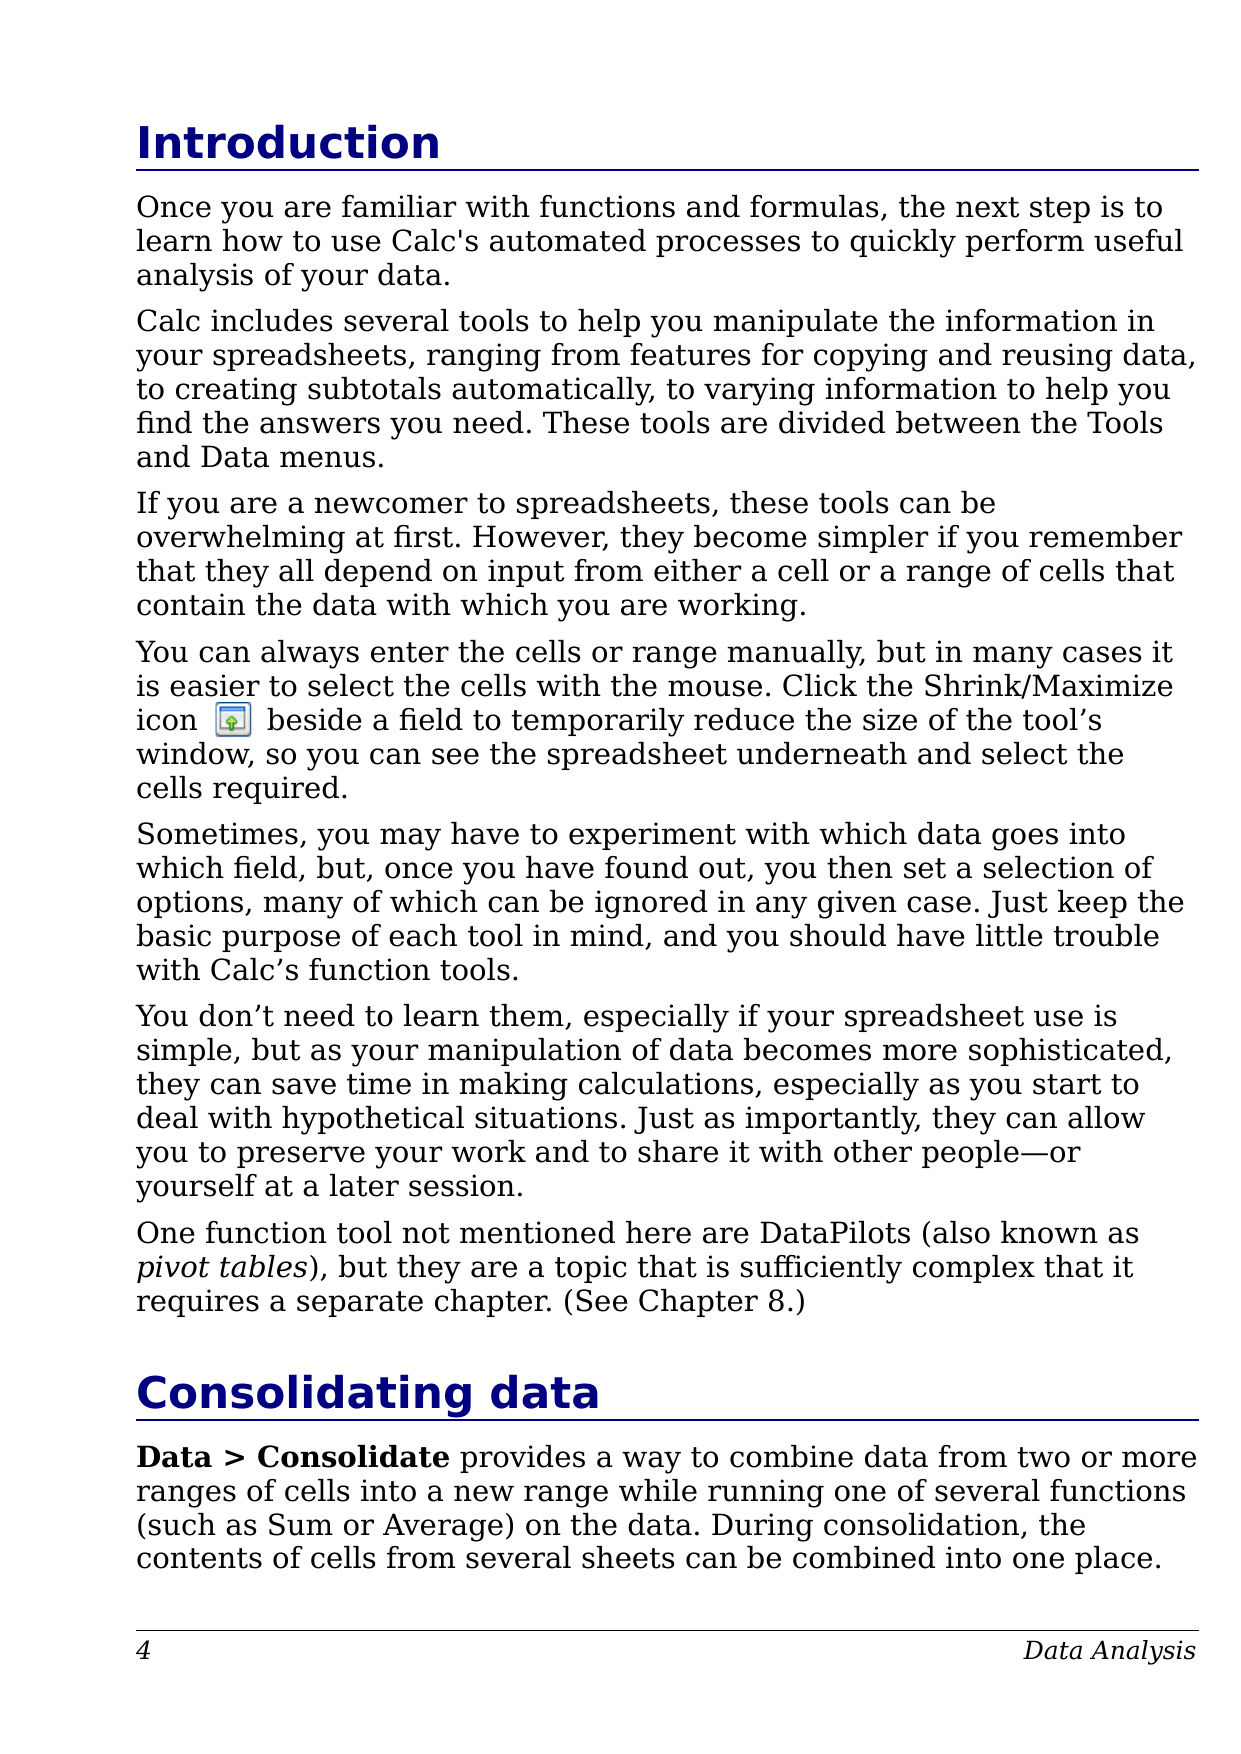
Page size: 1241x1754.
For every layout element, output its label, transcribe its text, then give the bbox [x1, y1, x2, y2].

text Sometimes, you may have to experiment with which data goes into which field, but, once you have found out, you then set a selection of options, many of which can be ignored in any given case. Just keep the basic purpose of each tool in mind, and you should have little trouble with Calc’s function tools. [136, 817, 1199, 987]
text Calc includes several tools to help you manipulate the information in your spreadsheets, ranging from features for copying and reusing data, to creating subtotals automatically, to varying information to help you find the answers you need. These tools are divided between the Tools and Data menus. [136, 304, 1199, 474]
subtitle Consolidating data [136, 1368, 1199, 1419]
text Once you are familiar with functions and formulas, the next step is to learn how to use Calc's automated processes to quickly perform useful analysis of your data. [136, 190, 1199, 292]
text One function tool not mentioned here are DataPilots (also known as pivot tables), but they are a topic that is sufficiently complex that it requires a separate chapter. (See Chapter 8.) [136, 1216, 1199, 1318]
picture [215, 702, 252, 738]
text Data > Consolidate provides a way to combine data from two or more ranges of cells into a new range while running one of several functions (such as Sum or Average) on the data. During consolidation, the contents of cells from several sheets can be combined into one place. [136, 1440, 1199, 1576]
text If you are a newcomer to spreadsheets, these tools can be overwhelming at first. However, they become simpler if you remember that they all depend on input from either a cell or a range of cells that contain the data with which you are working. [136, 487, 1199, 622]
subtitle Introduction [136, 118, 1199, 169]
text You don’t need to learn them, especially if your spreadsheet use is simple, but as your manipulation of data becomes more sophisticated, they can save time in making calculations, especially as you start to deal with hypothetical situations. Just as importantly, they can allow you to preserve your work and to share it with other people—or yourself at a later session. [136, 1000, 1199, 1203]
text You can always enter the cells or range manually, but in many cases it is easier to select the cells with the mouse. Click the Shrink/Maximize icon beside a field to temporarily reduce the size of the tool’s window, so you can see the spreadsheet underneath and select the cells required. [136, 635, 1199, 805]
